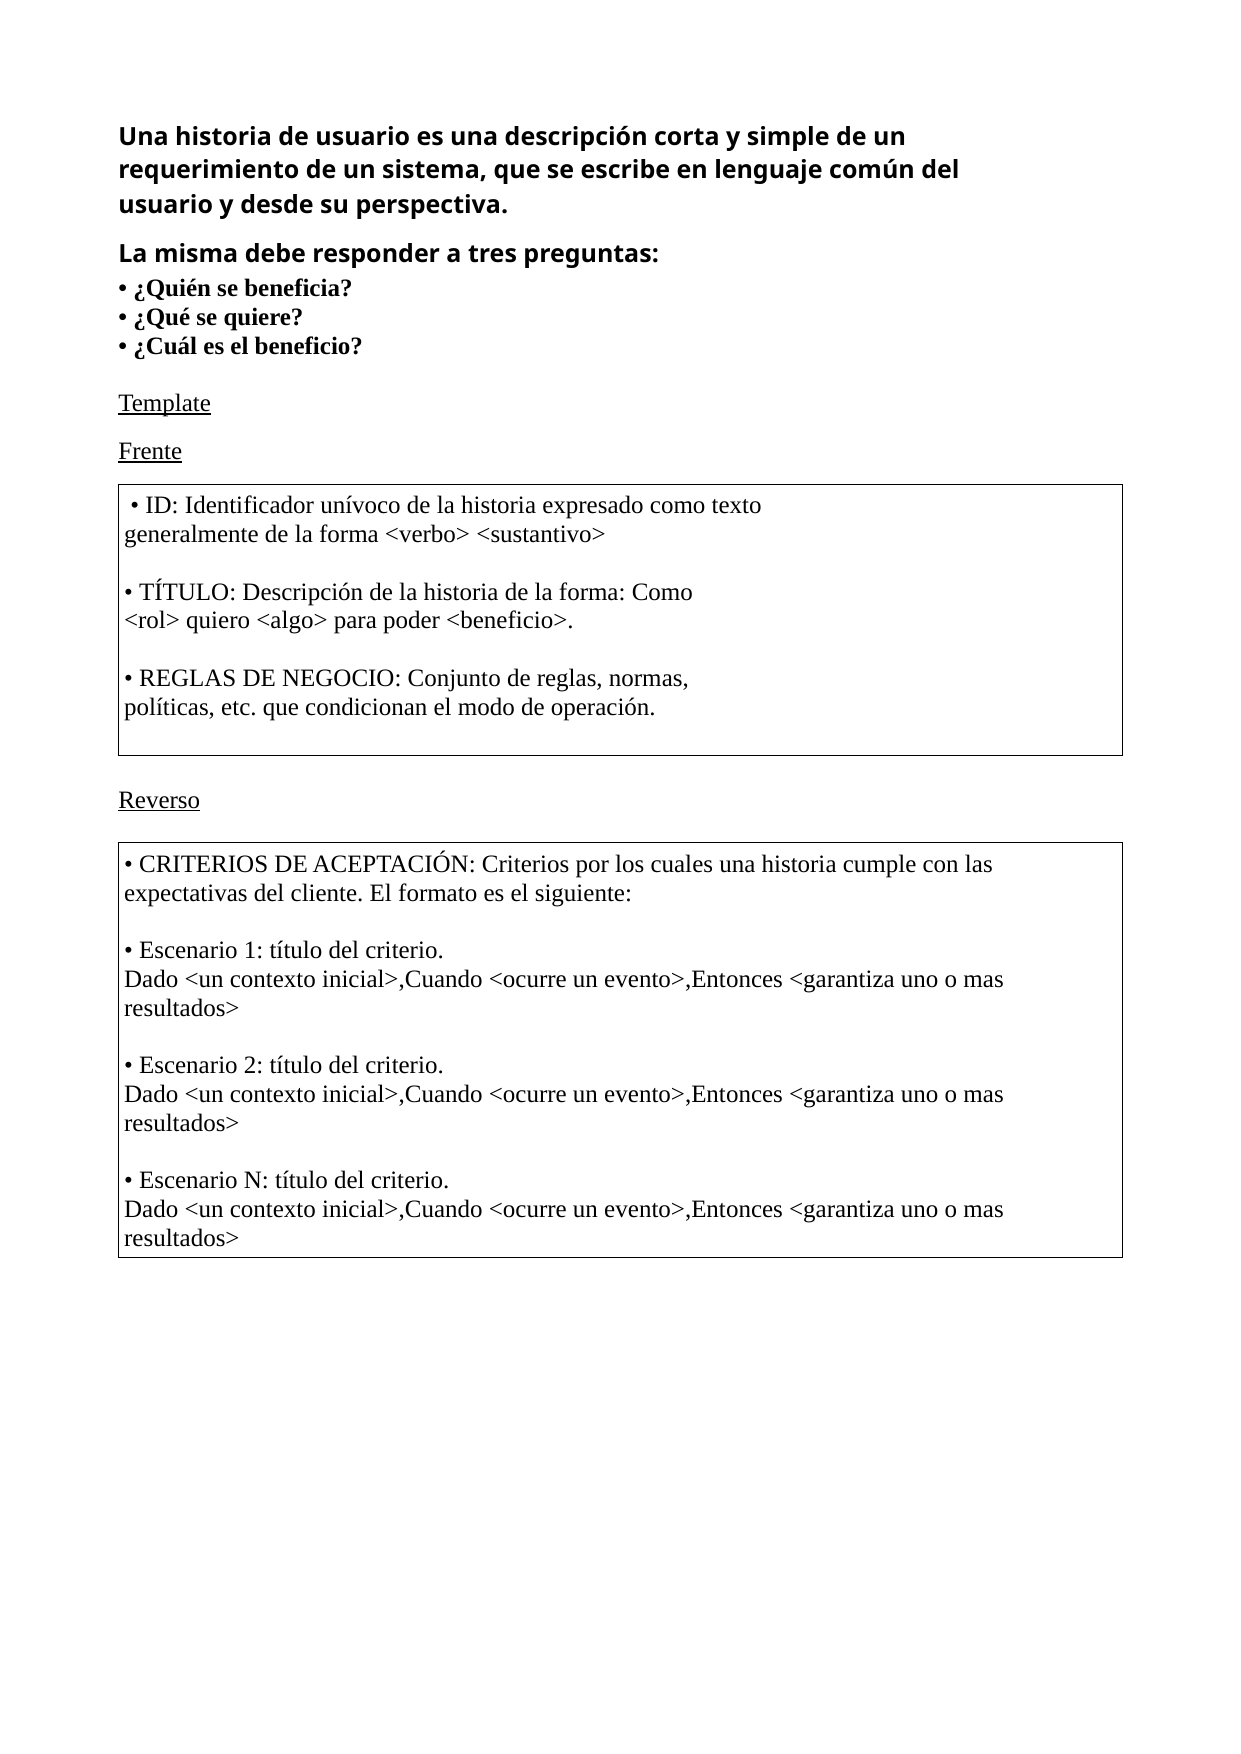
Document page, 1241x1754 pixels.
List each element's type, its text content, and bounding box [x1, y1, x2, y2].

text Una historia de usuario es una descripción corta y simple de un requerimiento de un sistema, que se escribe en lenguaje común del usuario y desde su perspectiva. [118, 118, 1122, 220]
text Template [118, 388, 1122, 417]
text Frente [118, 436, 1122, 465]
text Reverso [118, 785, 1122, 813]
table_header • CRITERIOS DE ACEPTACIÓN: Criterios por los cuales una historia cumple con las expectativas del cliente. El formato es el siguiente: • Escenario 1: título del criterio. Dado <un contexto inicial>,Cuando <ocurre un evento>,Entonces <garantiza uno o mas resultados> • Escenario 2: título del criterio. Dado <un contexto inicial>,Cuando <ocurre un evento>,Entonces <garantiza uno o mas resultados> • Escenario N: título del criterio. Dado <un contexto inicial>,Cuando <ocurre un evento>,Entonces <garantiza uno o mas resultados> [119, 843, 1122, 1257]
text La misma debe responder a tres preguntas: [118, 220, 1122, 273]
text • ¿Quién se beneficia? • ¿Qué se quiere? • ¿Cuál es el beneficio? [118, 273, 1122, 360]
table_header • ID: Identificador unívoco de la historia expresado como texto generalmente de la forma <verbo> <sustantivo> • TÍTULO: Descripción de la historia de la forma: Como <rol> quiero <algo> para poder <beneficio>. • REGLAS DE NEGOCIO: Conjunto de reglas, normas, políticas, etc. que condicionan el modo de operación. [119, 485, 1122, 755]
